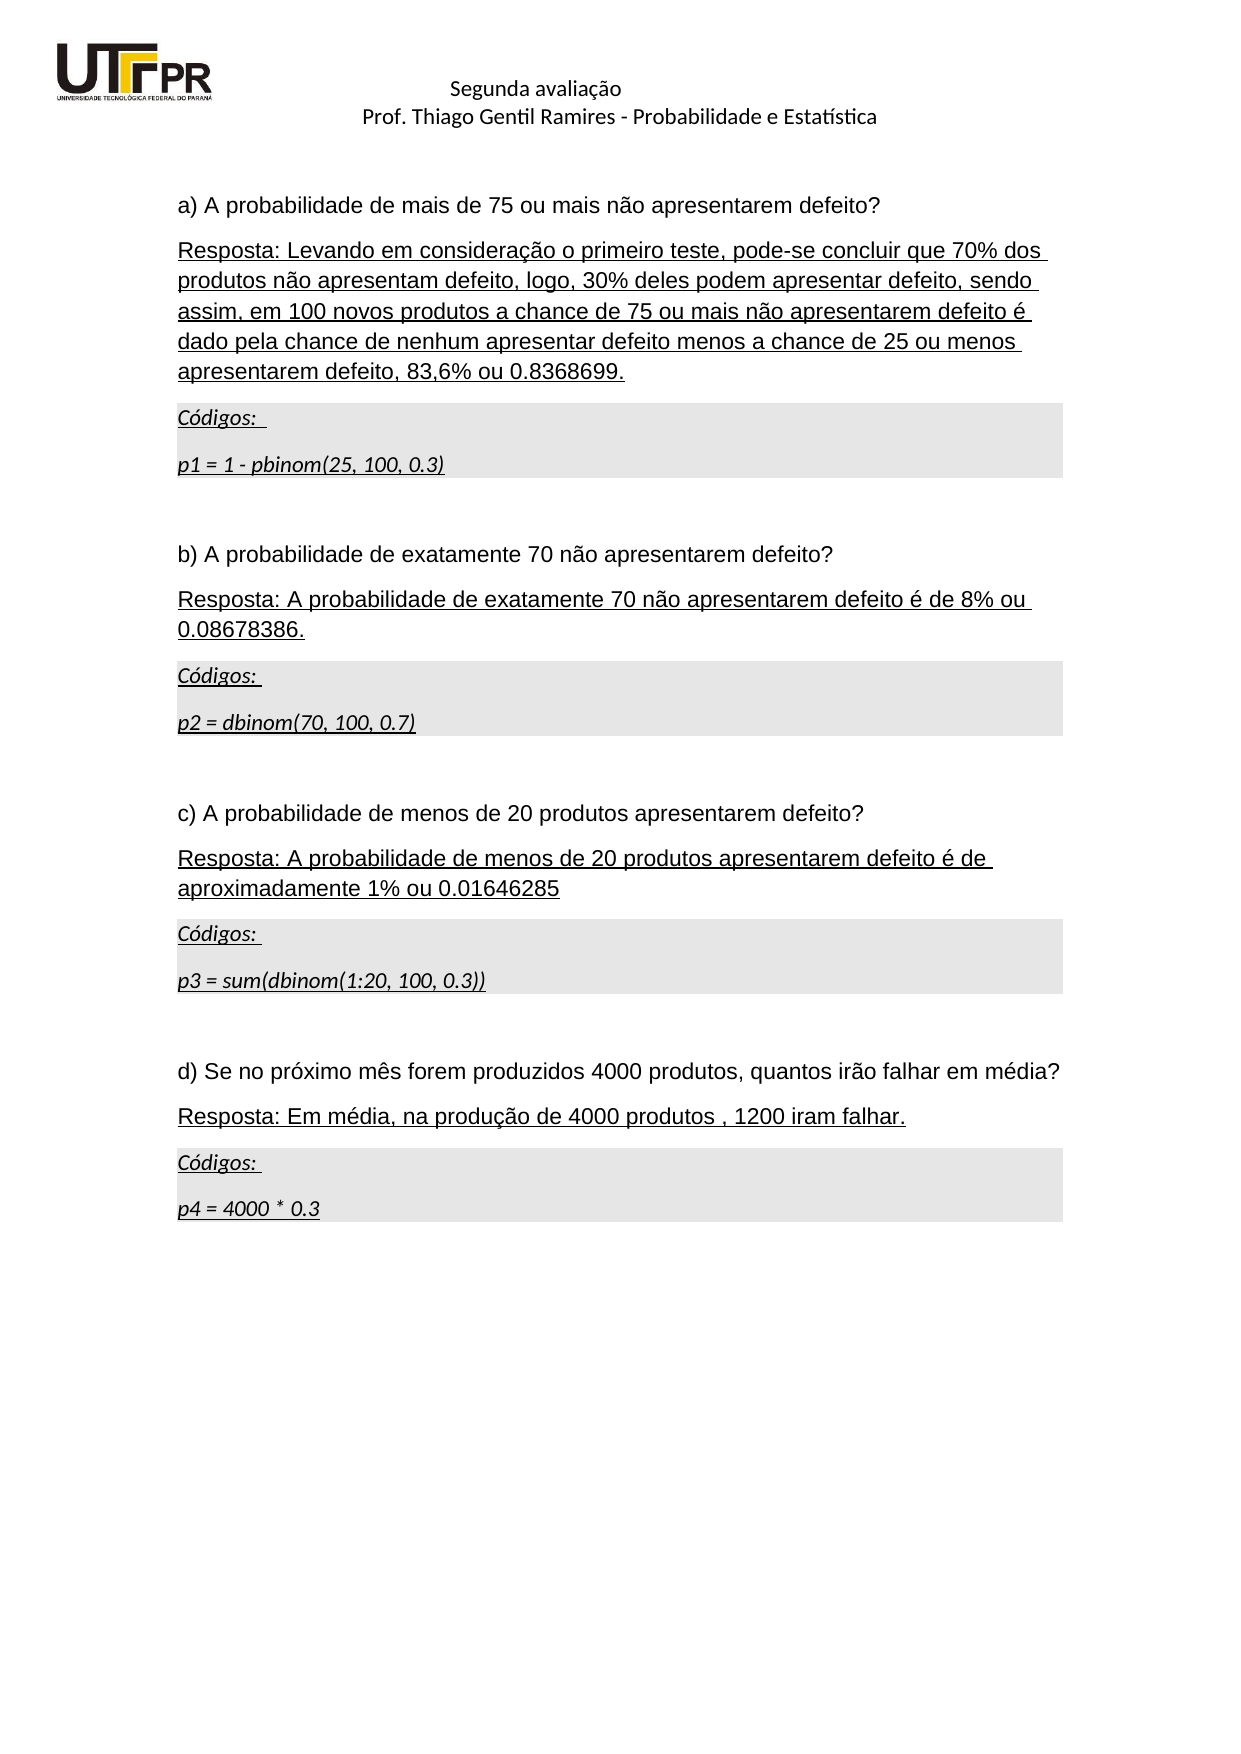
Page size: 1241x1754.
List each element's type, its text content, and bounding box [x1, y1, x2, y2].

picture [56, 28, 212, 116]
text a) A probabilidade de mais de 75 ou mais não apresentarem defeito? [177, 192, 1063, 219]
text p1 = 1 - pbinom(25, 100, 0.3) [177, 450, 1063, 478]
text p3 = sum(dbinom(1:20, 100, 0.3)) [177, 966, 1063, 994]
text d) Se no próximo mês forem produzidos 4000 produtos, quantos irão falhar em média? [177, 1058, 1063, 1084]
text b) A probabilidade de exatamente 70 não apresentarem defeito? [177, 541, 1063, 568]
text c) A probabilidade de menos de 20 produtos apresentarem defeito? [177, 800, 1063, 826]
text Códigos: [177, 403, 1063, 431]
text Resposta: A probabilidade de menos de 20 produtos apresentarem defeito é de aproximadamente 1% ou 0.01646285 [177, 844, 1063, 901]
text Códigos: [177, 919, 1063, 947]
text p4 = 4000 * 0.3 [177, 1194, 1063, 1222]
text Códigos: [177, 661, 1063, 689]
text Resposta: Levando em consideração o primeiro teste, pode-se concluir que 70% dos produtos não apresentam defeito, logo, 30% deles podem apresentar defeito, sendo assim, em 100 novos produtos a chance de 75 ou mais não apresentarem defeito é dado pela chance de nenhum apresentar defeito menos a chance de 25 ou menos apresentarem defeito, 83,6% ou 0.8368699. [177, 237, 1063, 384]
text Resposta: A probabilidade de exatamente 70 não apresentarem defeito é de 8% ou 0.08678386. [177, 586, 1063, 643]
text Códigos: [177, 1148, 1063, 1176]
text Resposta: Em média, na produção de 4000 produtos , 1200 iram falhar. [177, 1103, 1063, 1129]
text p2 = dbinom(70, 100, 0.7) [177, 708, 1063, 736]
